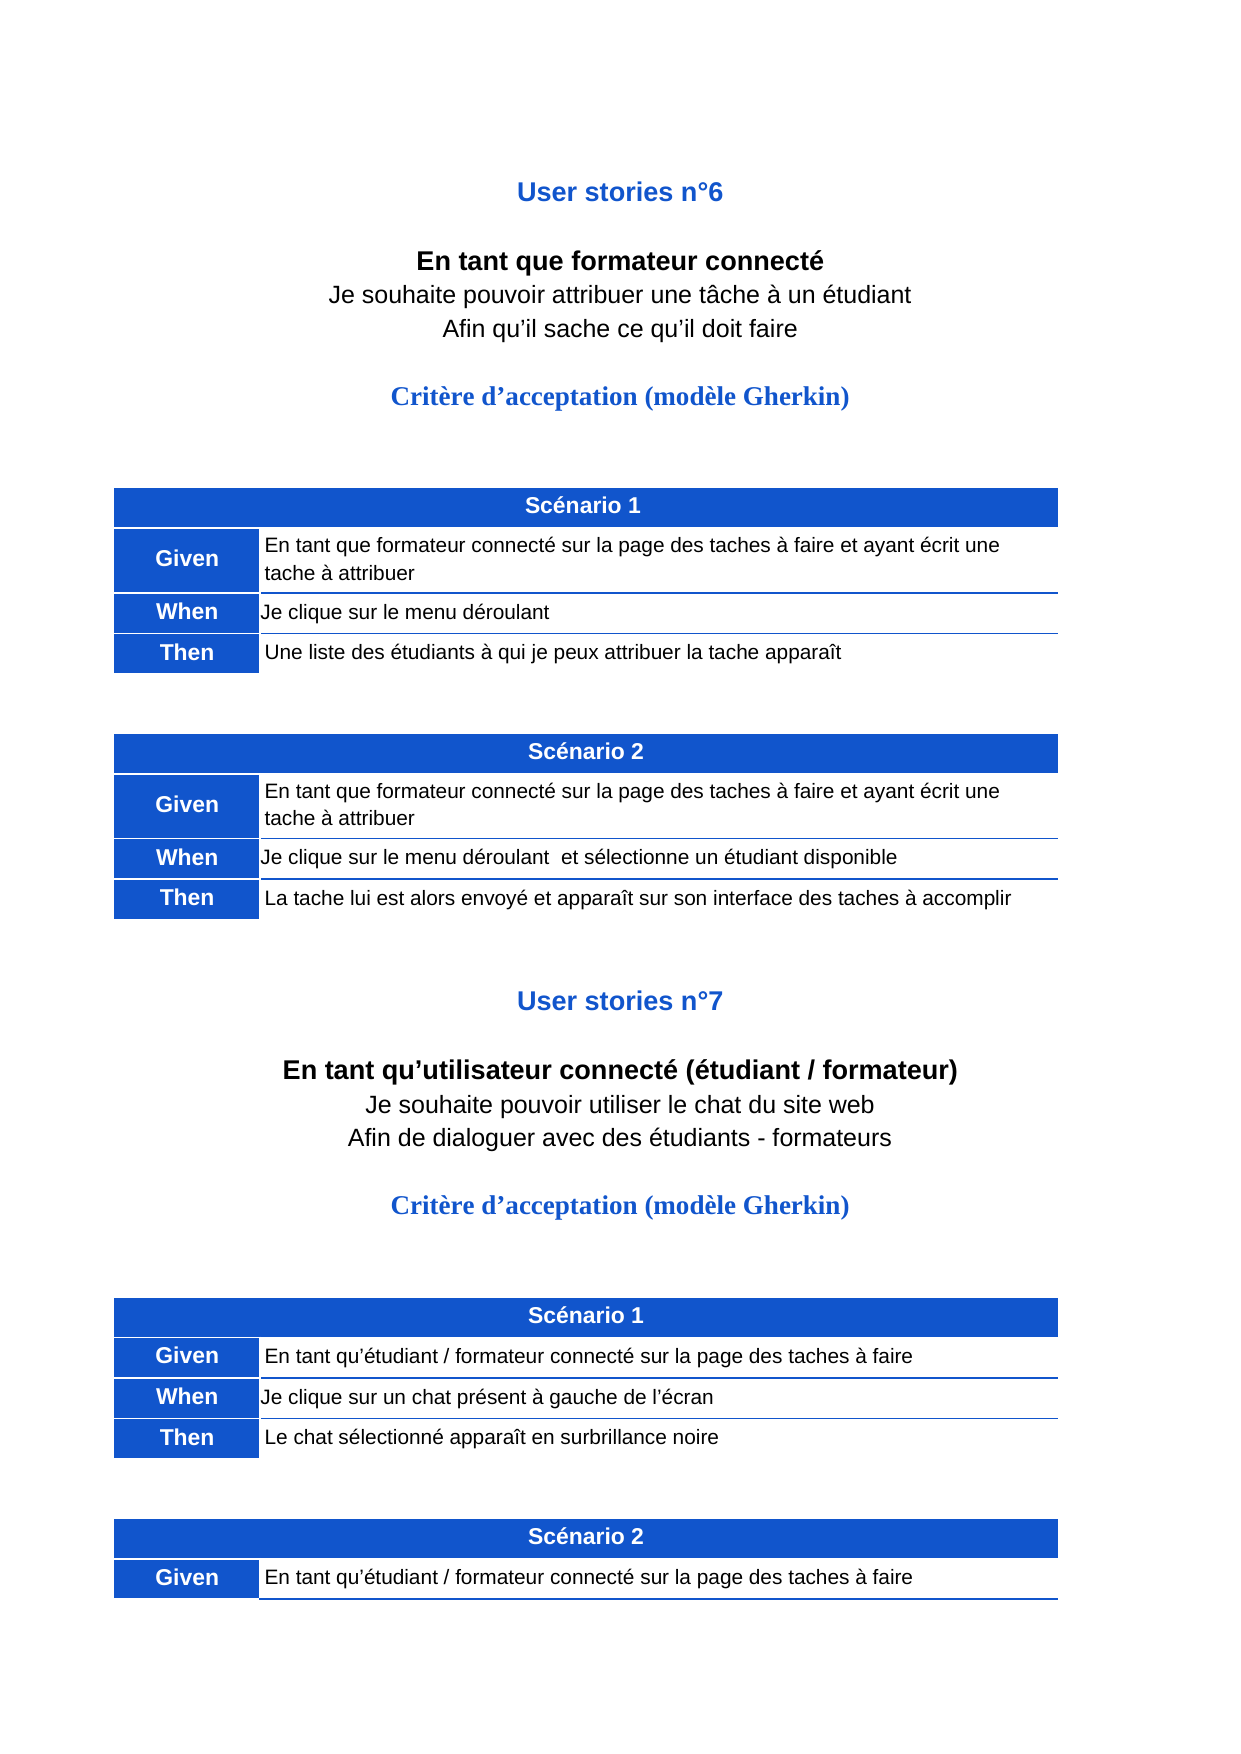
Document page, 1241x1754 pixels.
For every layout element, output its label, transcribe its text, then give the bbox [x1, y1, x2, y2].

table_cell Given [114, 775, 259, 838]
table_cell Given [114, 1560, 259, 1598]
table_header Scénario 2 [114, 1519, 1058, 1558]
text Critère d’acceptation (modèle Gherkin) [118, 379, 1122, 411]
text Critère d’acceptation (modèle Gherkin) [118, 1189, 1122, 1220]
table_cell Given [114, 1338, 259, 1377]
table_cell En tant que formateur connecté sur la page des taches à faire et ayant écrit une tache à attribuer [261, 775, 1058, 838]
text En tant que formateur connecté [118, 244, 1122, 276]
table_cell En tant qu’étudiant / formateur connecté sur la page des taches à faire [261, 1560, 1058, 1598]
text Je souhaite pouvoir utiliser le chat du site web [118, 1090, 1122, 1119]
text En tant qu’utilisateur connecté (étudiant / formateur) [118, 1054, 1122, 1085]
table_cell Then [114, 634, 259, 673]
table_cell Je clique sur un chat présent à gauche de l’écran [261, 1379, 1058, 1418]
table_cell Then [114, 1419, 259, 1458]
text Afin qu’il sache ce qu’il doit faire [118, 313, 1122, 342]
text User stories n°6 [118, 176, 1122, 207]
table_cell Then [114, 880, 259, 919]
table_cell Une liste des étudiants à qui je peux attribuer la tache apparaît [261, 634, 1058, 673]
table_cell Je clique sur le menu déroulant et sélectionne un étudiant disponible [261, 839, 1058, 878]
table_cell La tache lui est alors envoyé et apparaît sur son interface des taches à accomplir [261, 880, 1058, 919]
table_cell Given [114, 529, 259, 592]
table_cell Je clique sur le menu déroulant [261, 594, 1058, 633]
table_cell When [114, 1379, 259, 1418]
table_header Scénario 2 [114, 734, 1058, 773]
table_cell Le chat sélectionné apparaît en surbrillance noire [261, 1419, 1058, 1458]
table_header Scénario 1 [114, 488, 1058, 527]
text Afin de dialoguer avec des étudiants - formateurs [118, 1123, 1122, 1152]
table_cell En tant qu’étudiant / formateur connecté sur la page des taches à faire [261, 1338, 1058, 1377]
table_cell When [114, 839, 259, 878]
table_cell En tant que formateur connecté sur la page des taches à faire et ayant écrit une tache à attribuer [261, 529, 1058, 592]
text User stories n°7 [118, 985, 1122, 1016]
text Je souhaite pouvoir attribuer une tâche à un étudiant [118, 281, 1122, 309]
table_header Scénario 1 [114, 1298, 1058, 1337]
table_cell When [114, 594, 259, 633]
